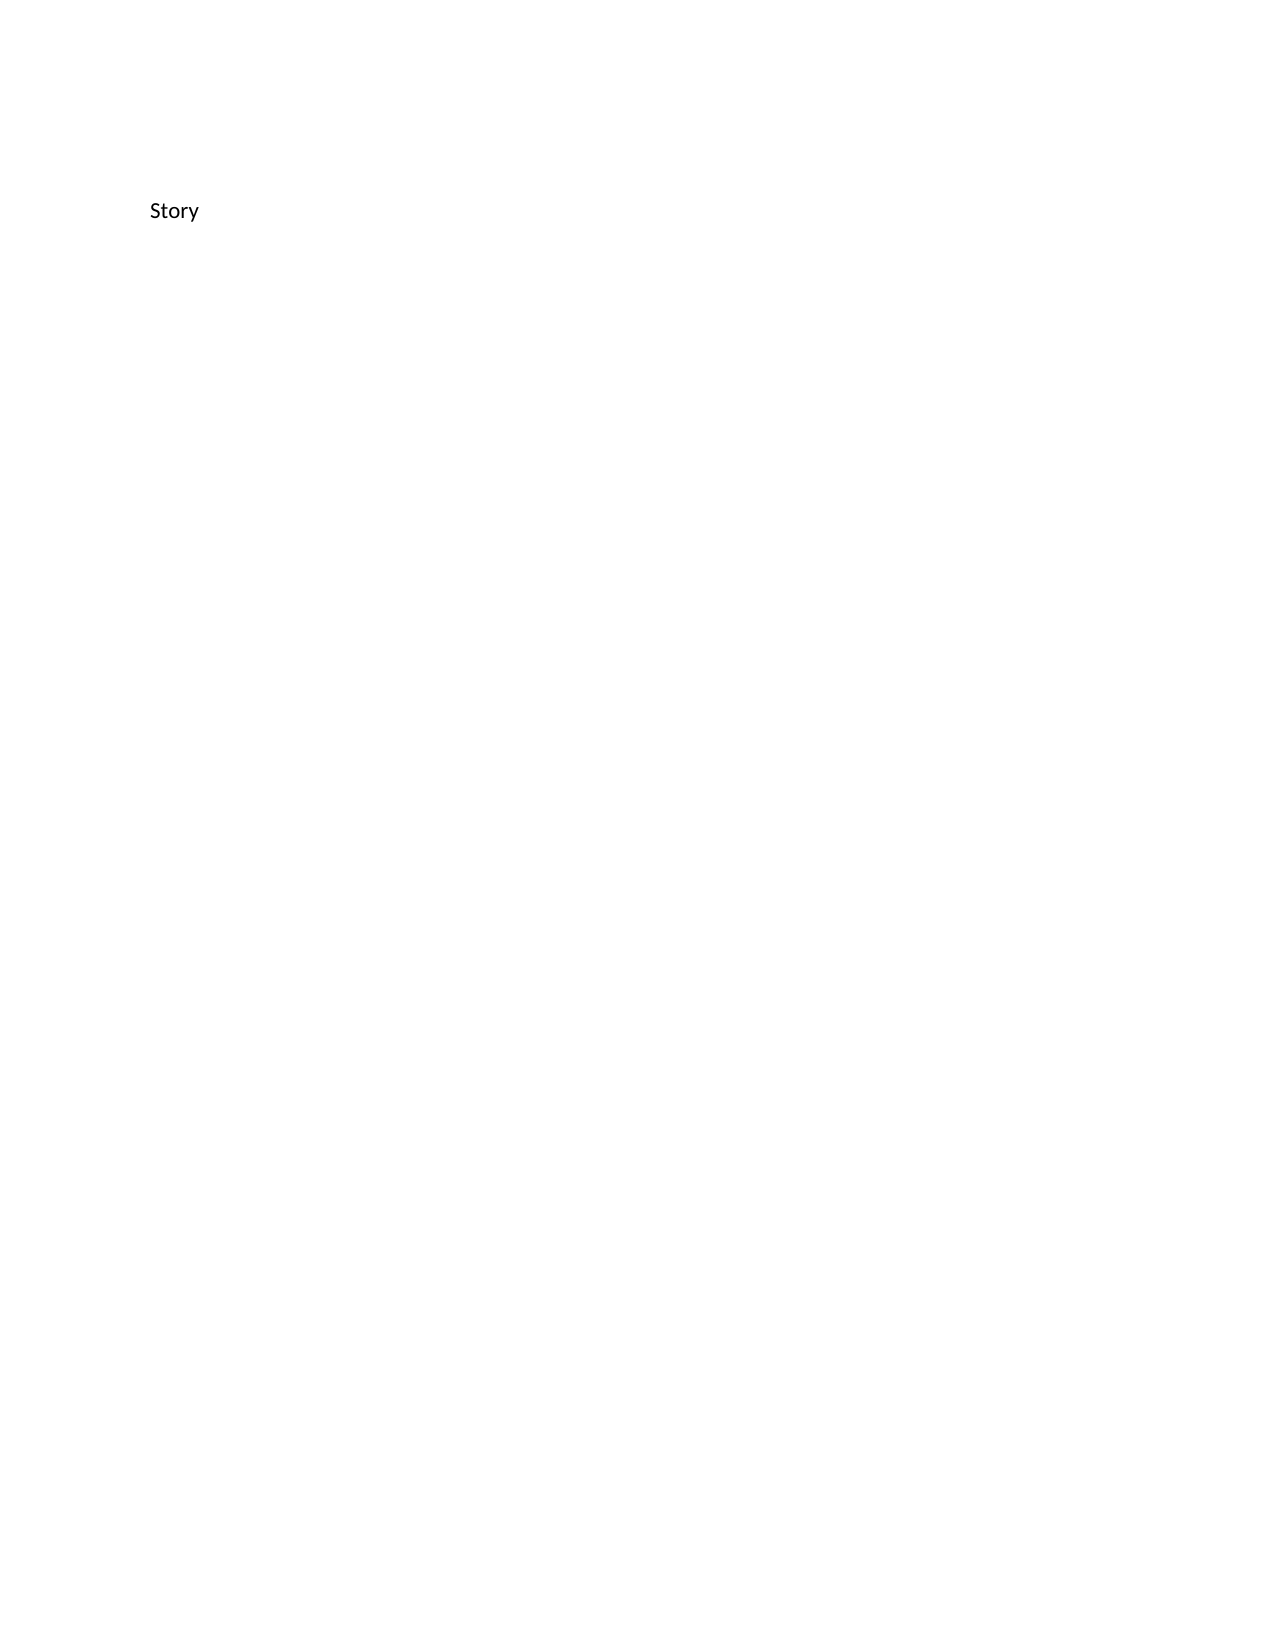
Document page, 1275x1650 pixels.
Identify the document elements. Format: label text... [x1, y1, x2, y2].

text Story [150, 197, 1125, 224]
